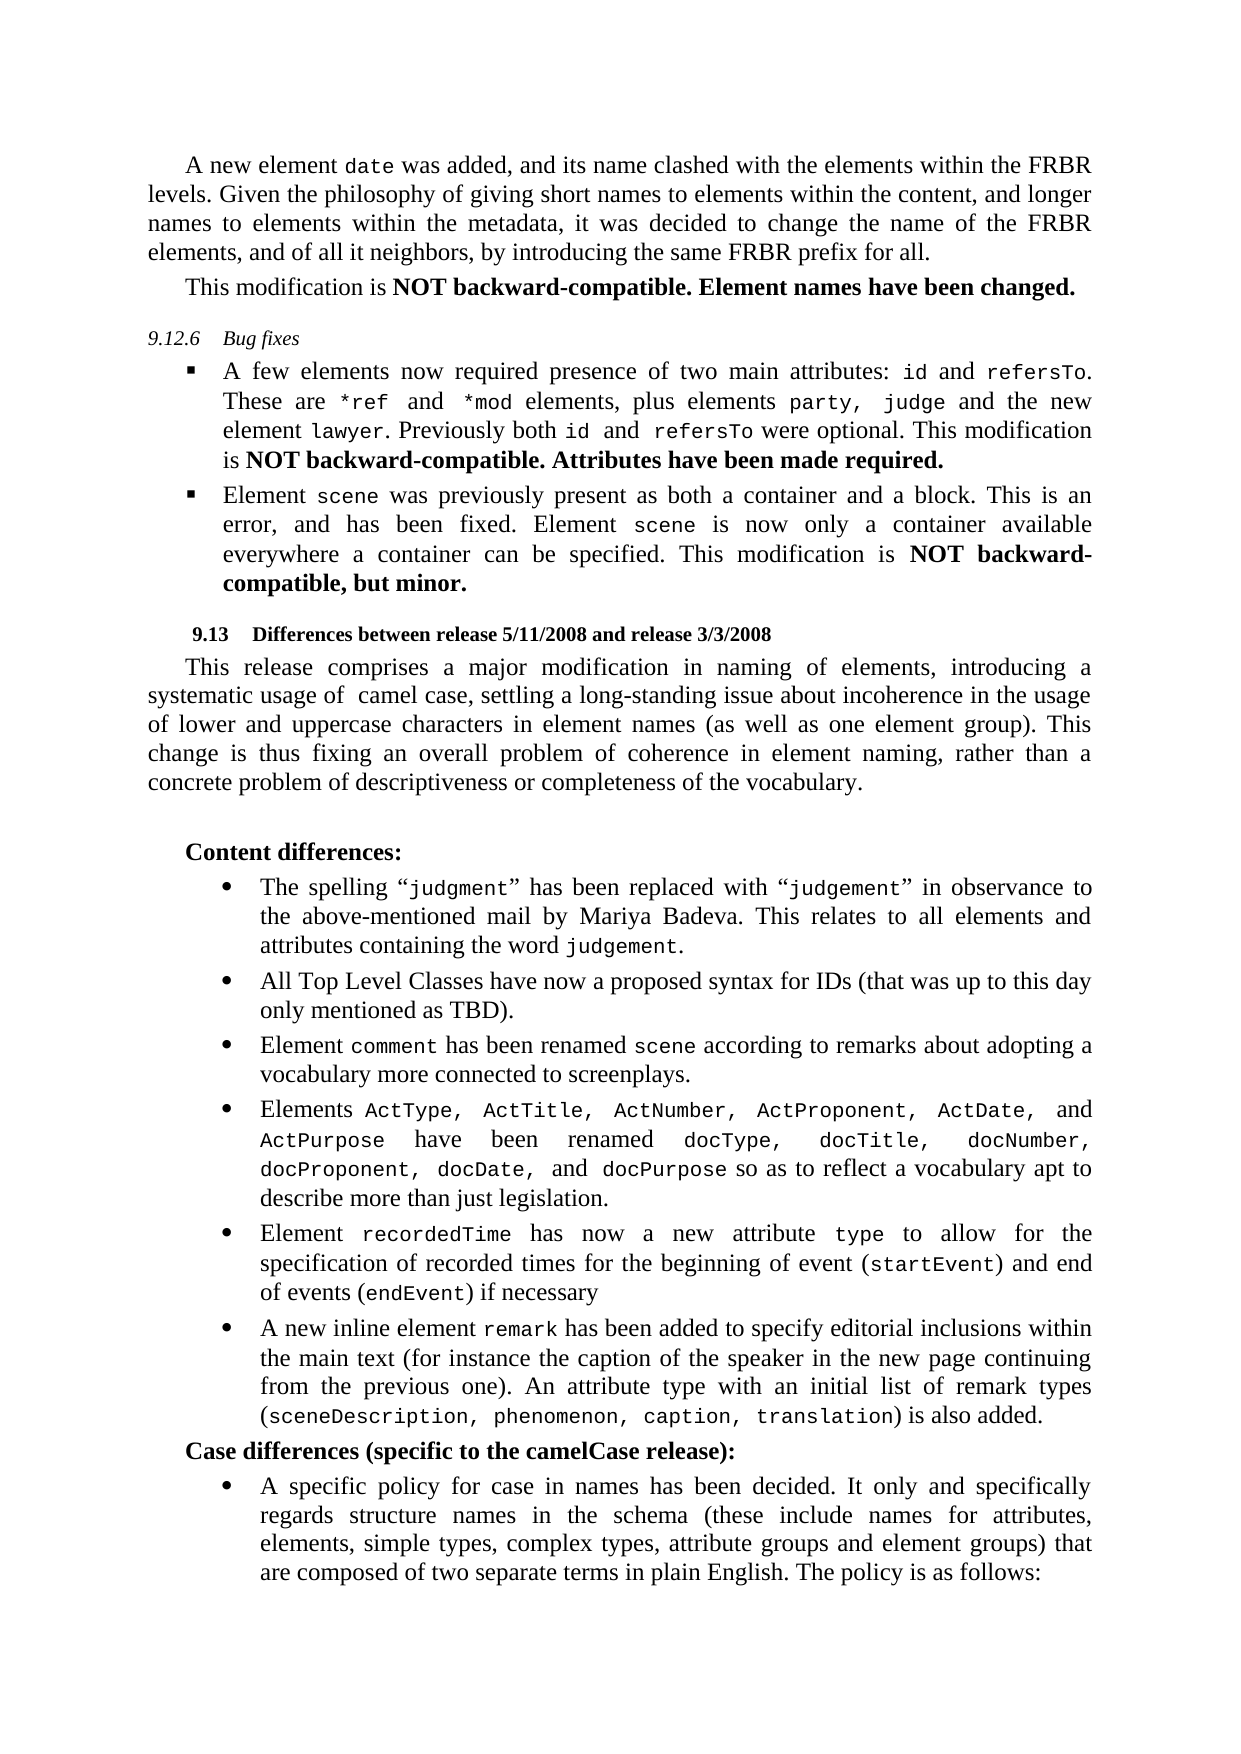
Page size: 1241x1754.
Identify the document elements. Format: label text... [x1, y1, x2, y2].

list Element comment has been renamed scene according to remarks about adopting a vocabulary more connected to screenplays. [222, 1030, 1092, 1088]
list A few elements now required presence of two main attributes: id and refersTo. These are *ref and *mod elements, plus elements party, judge and the new element lawyer. Previously both id and refersTo were optional. This modification is NOT backward-compatible. Attributes have been made required. [185, 356, 1092, 474]
text This modification is NOT backward-compatible. Element names have been changed. [148, 272, 1092, 301]
text This release comprises a major modification in naming of elements, introducing a systematic usage of camel case, settling a long-standing issue about incoherence in the usage of lower and uppercase characters in element names (as well as one element group). This change is thus fixing an overall problem of coherence in element naming, rather than a concrete problem of descriptiveness or completeness of the vocabulary. [148, 652, 1092, 796]
subtitle Bug fixes [148, 326, 1092, 350]
list The spelling “judgment” has been replaced with “judgement” in observance to the above-mentioned mail by Mariya Badeva. This relates to all elements and attributes containing the word judgement. [222, 872, 1092, 960]
text Content differences: [148, 837, 1092, 866]
list Element recordedTime has now a new attribute type to allow for the specification of recorded times for the beginning of event (startEvent) and end of events (endEvent) if necessary [222, 1218, 1092, 1307]
list A specific policy for case in names has been decided. It only and specifically regards structure names in the schema (these include names for attributes, elements, simple types, complex types, attribute groups and element groups) that are composed of two separate terms in plain English. The policy is as follows: [222, 1471, 1092, 1586]
list Elements ActType, ActTitle, ActNumber, ActProponent, ActDate, and ActPurpose have been renamed docType, docTitle, docNumber, docProponent, docDate, and docPurpose so as to reflect a vocabulary apt to describe more than just legislation. [222, 1094, 1092, 1212]
list A new inline element remark has been added to specify editorial inclusions within the main text (for instance the caption of the speaker in the new page continuing from the previous one). An attribute type with an initial list of remark types (sceneDescription, phenomenon, caption, translation) is also added. [222, 1313, 1092, 1430]
list Element scene was previously present as both a container and a block. This is an error, and has been fixed. Element scene is now only a container available everywhere a container can be specified. This modification is NOT backward-compatible, but minor. [185, 480, 1092, 597]
text A new element date was added, and its name clashed with the elements within the FRBR levels. Given the philosophy of giving short names to elements within the content, and longer names to elements within the metadata, it was decided to change the name of the FRBR elements, and of all it neighbors, by introducing the same FRBR prefix for all. [148, 150, 1092, 266]
text Case differences (specific to the camelCase release): [185, 1436, 1092, 1465]
subtitle Differences between release 5/11/2008 and release 3/3/2008 [192, 622, 1092, 646]
list All Top Level Classes have now a proposed syntax for IDs (that was up to this day only mentioned as TBD). [222, 966, 1092, 1023]
